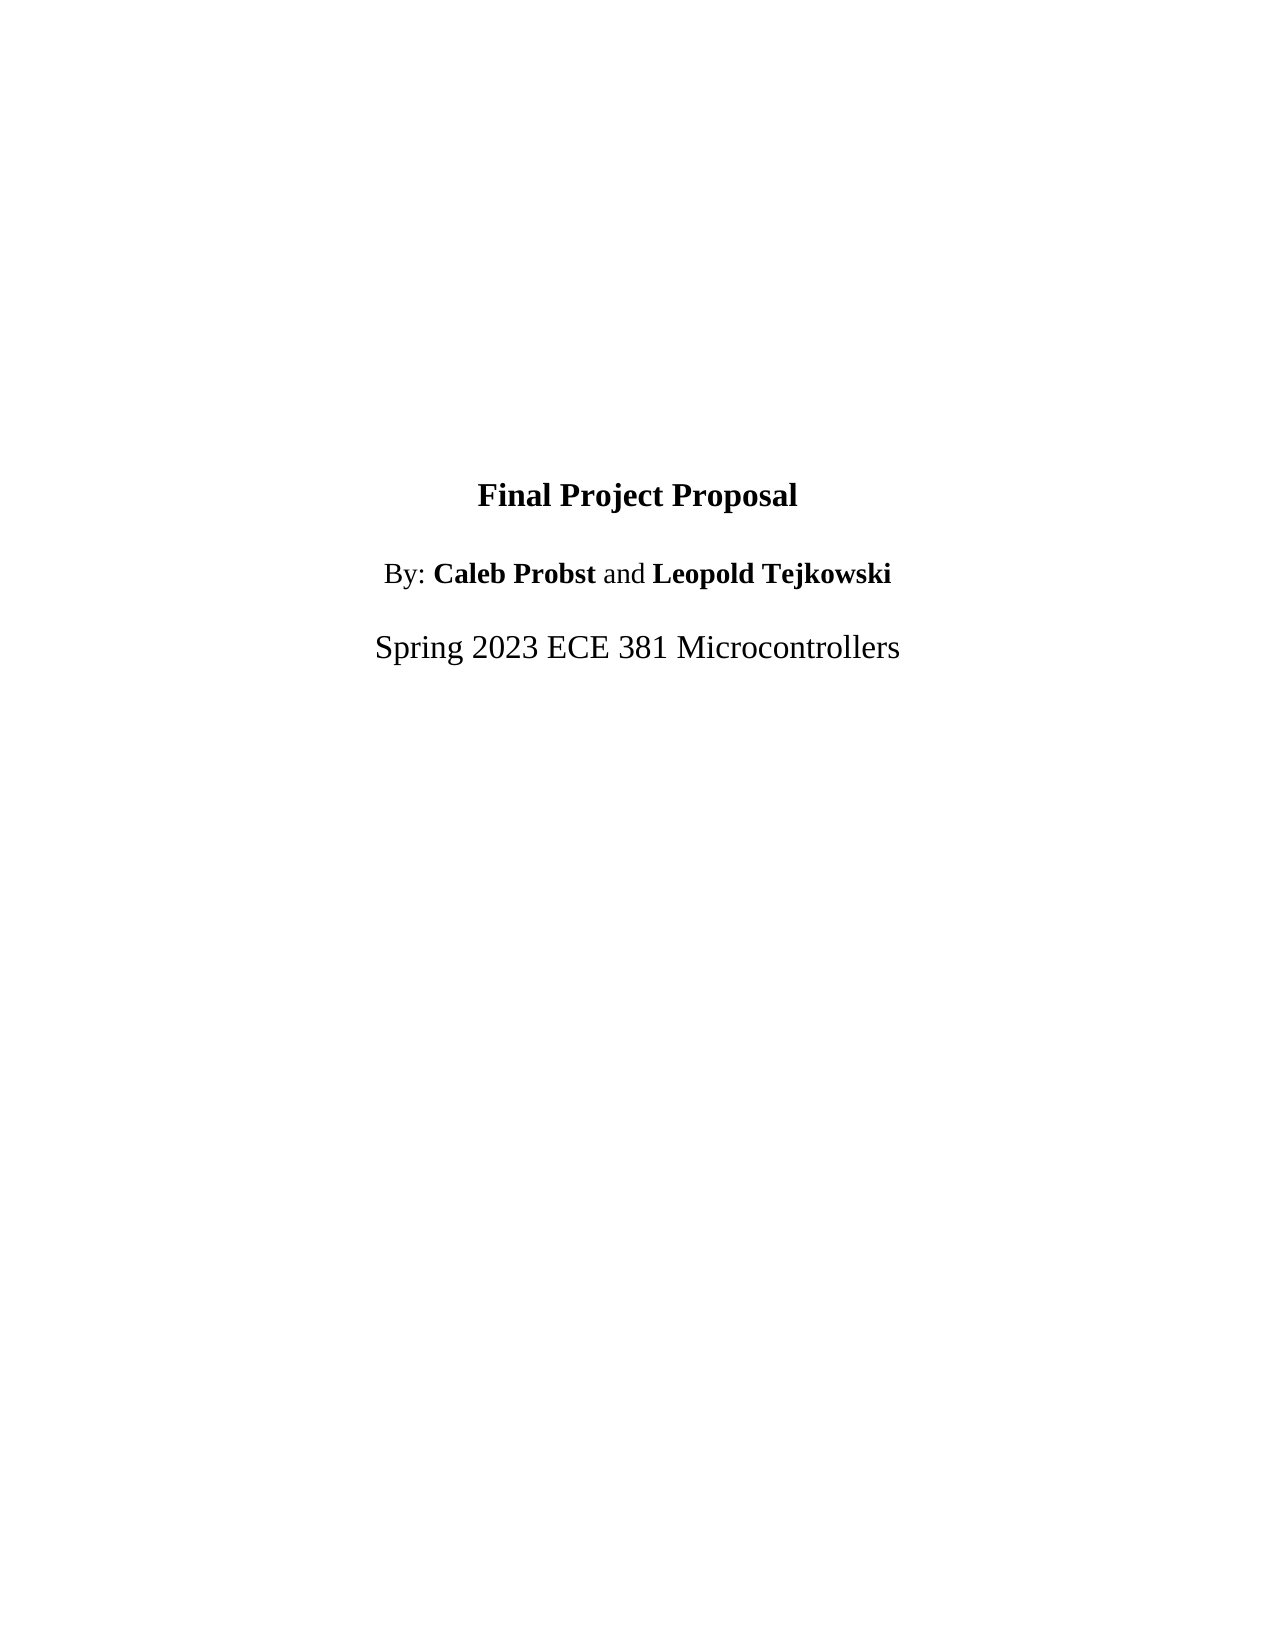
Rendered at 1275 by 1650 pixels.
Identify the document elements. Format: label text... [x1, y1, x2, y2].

text By: Caleb Probst and Leopold Tejkowski [150, 556, 1125, 590]
text Final Project Proposal [150, 475, 1125, 513]
text Spring 2023 ECE 381 Microcontrollers [150, 627, 1125, 666]
